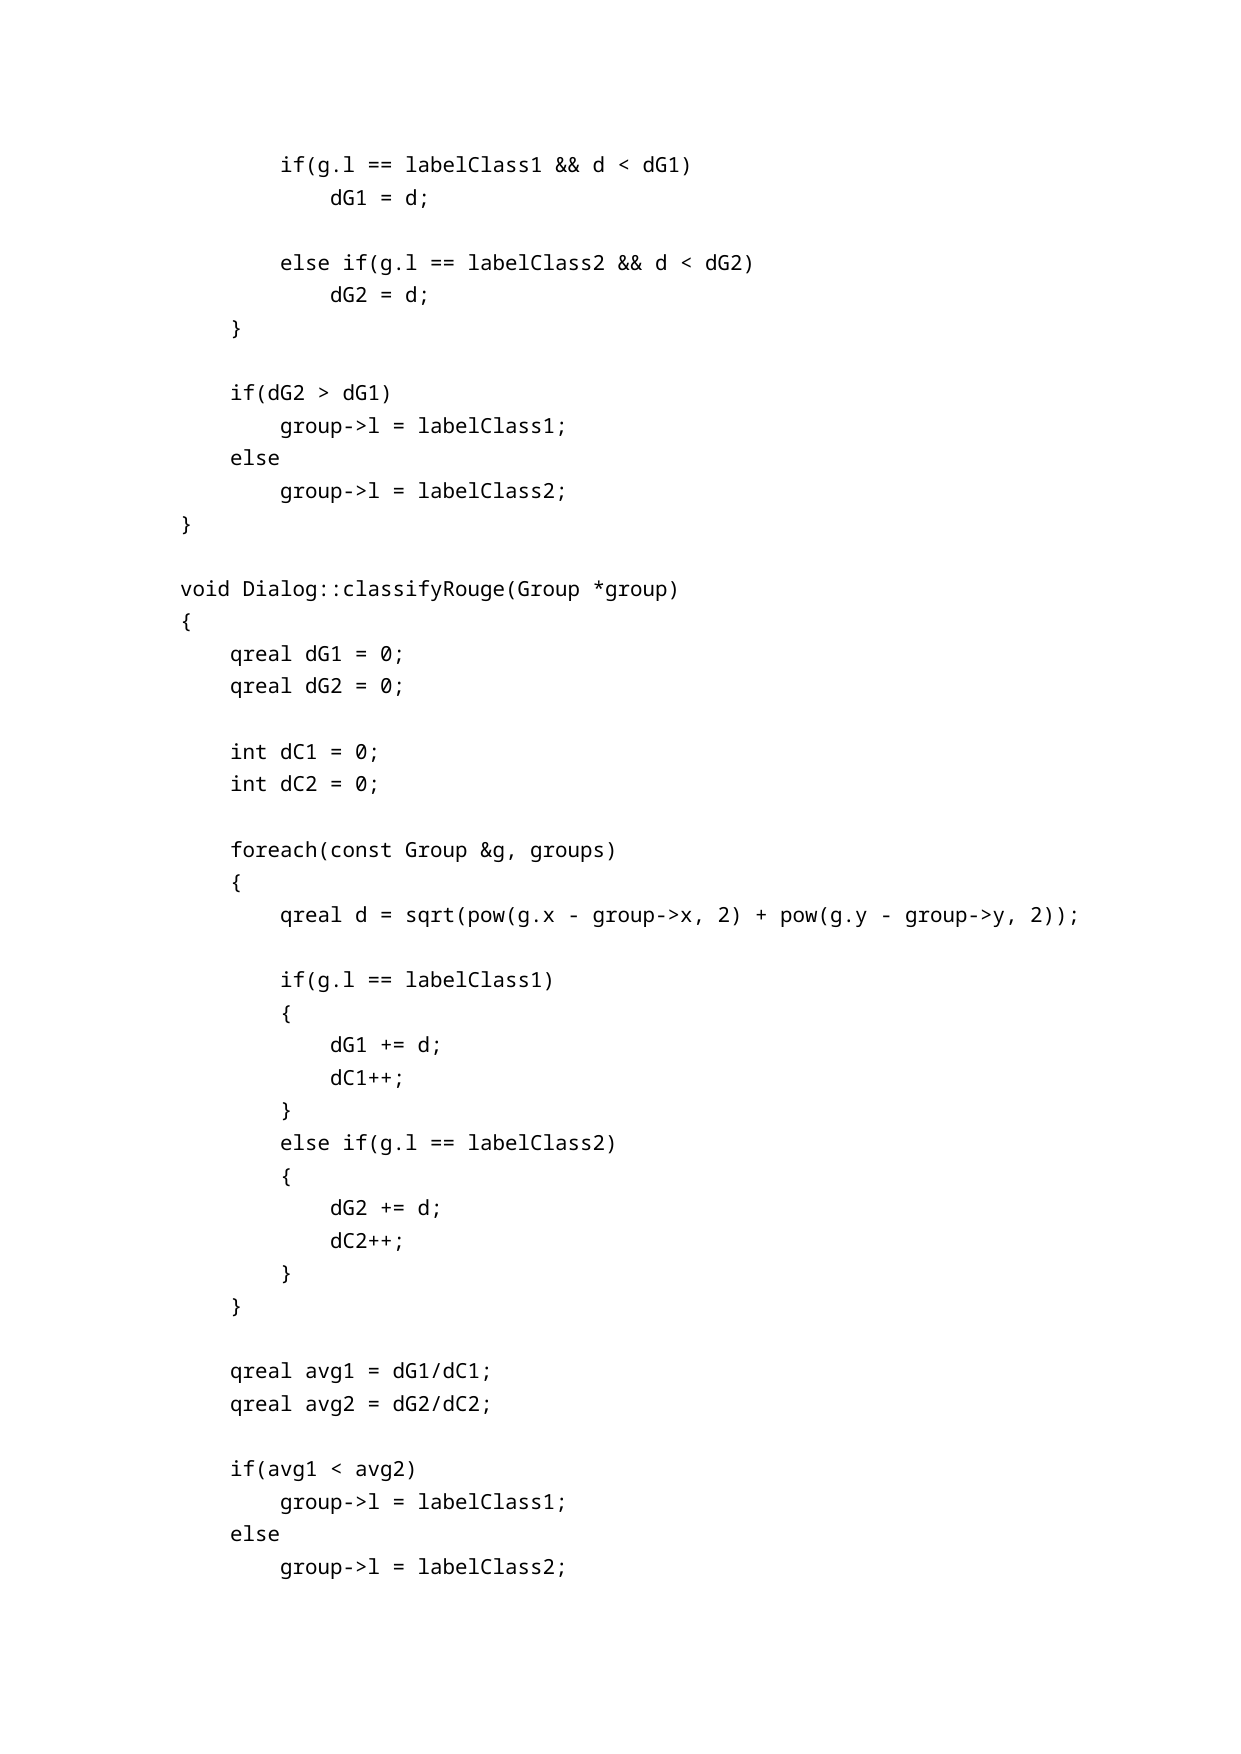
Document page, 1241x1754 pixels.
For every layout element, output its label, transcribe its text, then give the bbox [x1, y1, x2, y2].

text int dC2 = 0; [180, 769, 1091, 798]
text { [180, 606, 1091, 635]
text group->l = labelClass1; [180, 1487, 1091, 1515]
text void Dialog::classifyRouge(Group *group) [180, 574, 1091, 602]
text { [180, 998, 1091, 1026]
text dG2 = d; [180, 280, 1091, 309]
text if(dG2 > dG1) [180, 378, 1091, 407]
text else [180, 1519, 1091, 1548]
text if(g.l == labelClass1) [180, 965, 1091, 993]
text dC1++; [180, 1063, 1091, 1091]
text dG1 = d; [180, 183, 1091, 211]
text qreal avg1 = dG1/dC1; [180, 1356, 1091, 1385]
text } [180, 1291, 1091, 1319]
text { [180, 867, 1091, 896]
text { [180, 1161, 1091, 1189]
text else if(g.l == labelClass2 && d < dG2) [180, 248, 1091, 276]
text foreach(const Group &g, groups) [180, 835, 1091, 863]
text else [180, 443, 1091, 472]
text } [180, 313, 1091, 341]
text group->l = labelClass2; [180, 1552, 1091, 1580]
text dG2 += d; [180, 1193, 1091, 1222]
text group->l = labelClass1; [180, 411, 1091, 439]
text if(g.l == labelClass1 && d < dG1) [180, 150, 1091, 178]
text else if(g.l == labelClass2) [180, 1128, 1091, 1157]
text } [180, 509, 1091, 537]
text group->l = labelClass2; [180, 476, 1091, 504]
text qreal d = sqrt(pow(g.x - group->x, 2) + pow(g.y - group->y, 2)); [180, 900, 1091, 928]
text qreal avg2 = dG2/dC2; [180, 1389, 1091, 1417]
text qreal dG1 = 0; [180, 639, 1091, 667]
text dG1 += d; [180, 1030, 1091, 1059]
text } [180, 1258, 1091, 1287]
text } [180, 1096, 1091, 1124]
text dC2++; [180, 1226, 1091, 1254]
text int dC1 = 0; [180, 737, 1091, 765]
text if(avg1 < avg2) [180, 1454, 1091, 1483]
text qreal dG2 = 0; [180, 672, 1091, 700]
